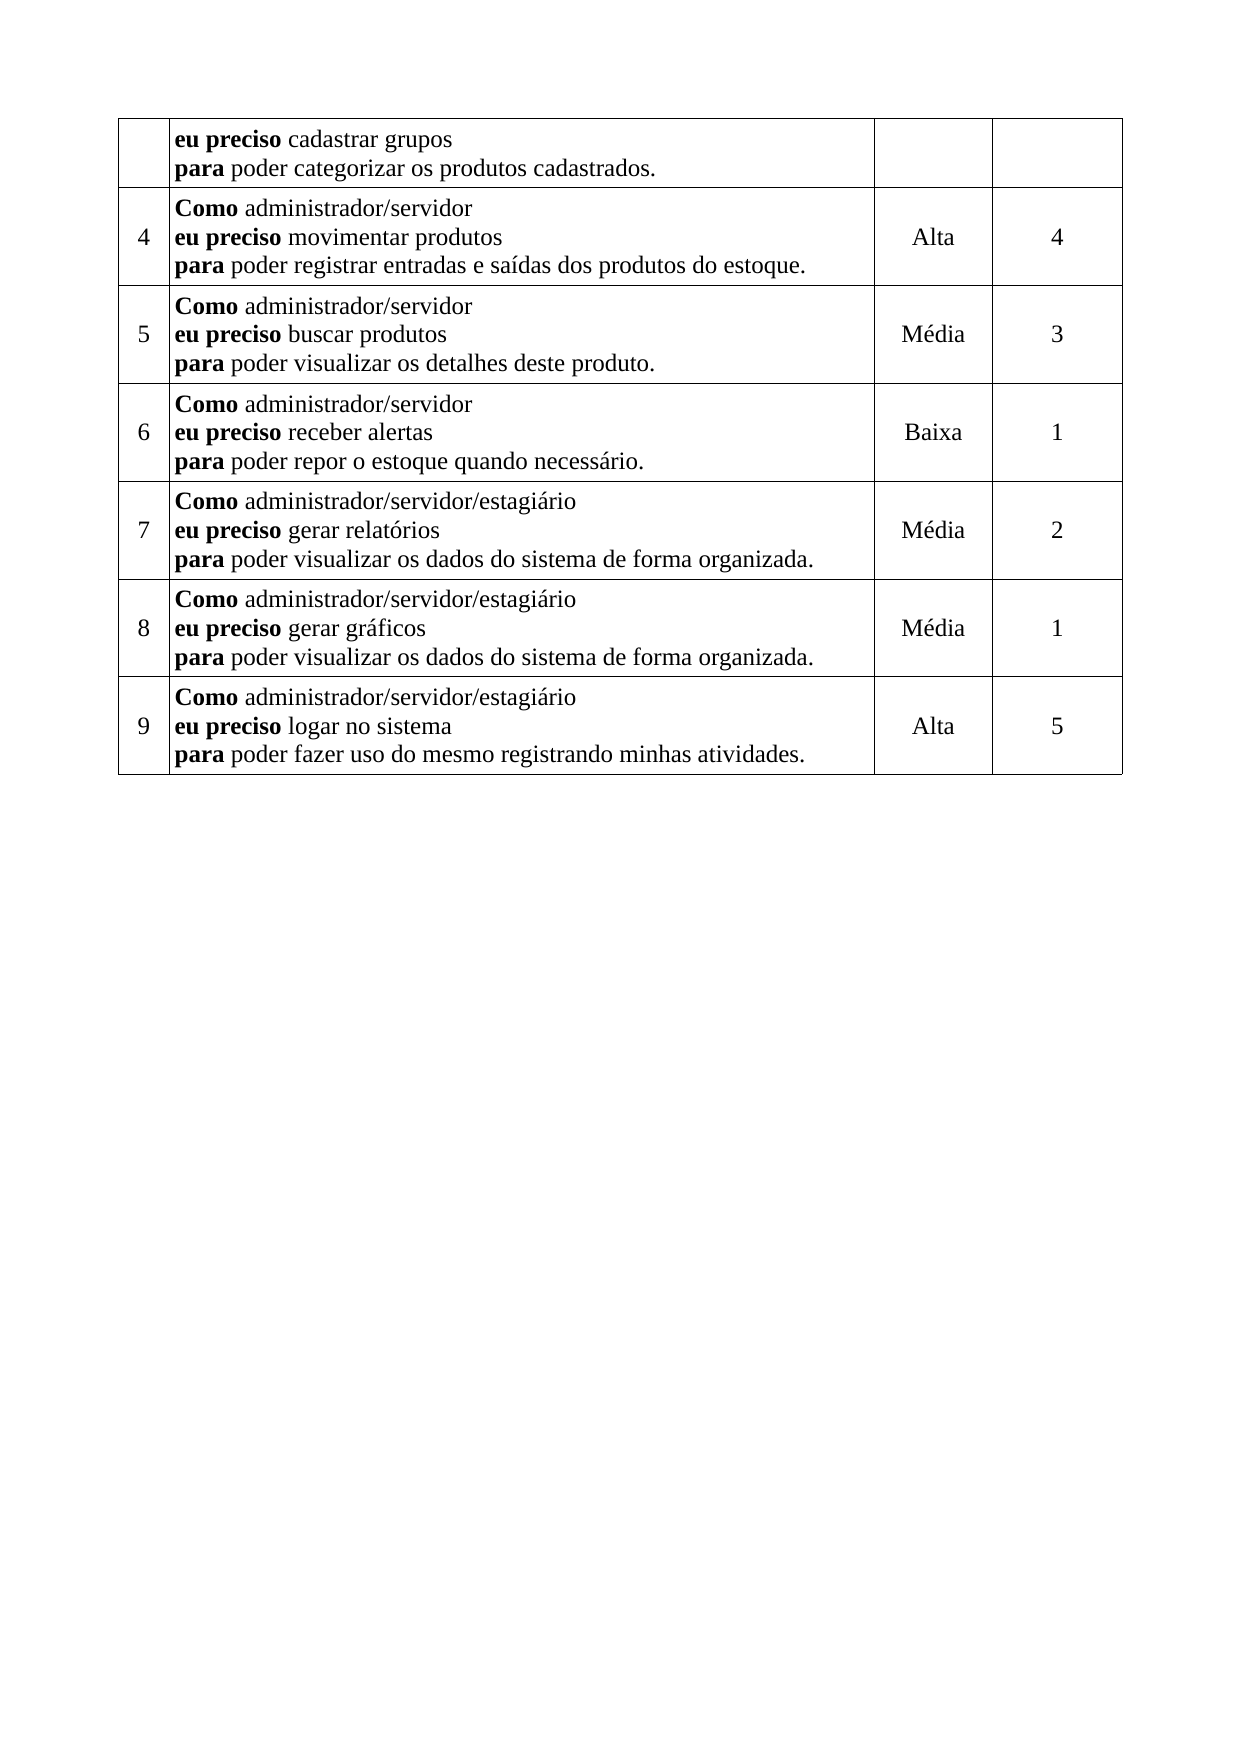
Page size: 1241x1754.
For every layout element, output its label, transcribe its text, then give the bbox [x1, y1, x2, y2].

table_cell 5 [993, 677, 1122, 774]
table_cell 5 [119, 286, 169, 383]
table_cell 9 [119, 677, 169, 774]
table_cell 4 [119, 188, 169, 285]
table_cell 3 [993, 286, 1122, 383]
table_cell Como administrador/servidor/estagiário eu preciso gerar gráficos para poder visualizar os dados do sistema de forma organizada. [170, 580, 874, 676]
table_cell 7 [119, 482, 169, 578]
table_cell [119, 119, 169, 187]
table_cell Como administrador/servidor eu preciso buscar produtos para poder visualizar os detalhes deste produto. [170, 286, 874, 383]
table_cell 2 [993, 482, 1122, 578]
table_cell 1 [993, 580, 1122, 676]
table_cell Média [875, 286, 992, 383]
table_cell Alta [875, 677, 992, 774]
table_cell 1 [993, 384, 1122, 481]
table_cell Baixa [875, 384, 992, 481]
table_cell 6 [119, 384, 169, 481]
table_cell Como administrador/servidor eu preciso receber alertas para poder repor o estoque quando necessário. [170, 384, 874, 481]
table_cell Média [875, 580, 992, 676]
table_cell 4 [993, 188, 1122, 285]
table_cell Como administrador/servidor/estagiário eu preciso gerar relatórios para poder visualizar os dados do sistema de forma organizada. [170, 482, 874, 578]
table_cell Média [875, 482, 992, 578]
table_cell [993, 119, 1122, 187]
table_cell Alta [875, 188, 992, 285]
table_cell 8 [119, 580, 169, 676]
table_cell [875, 119, 992, 187]
table_cell eu preciso cadastrar grupos para poder categorizar os produtos cadastrados. [170, 119, 874, 187]
table_cell Como administrador/servidor/estagiário eu preciso logar no sistema para poder fazer uso do mesmo registrando minhas atividades. [170, 677, 874, 774]
table_cell Como administrador/servidor eu preciso movimentar produtos para poder registrar entradas e saídas dos produtos do estoque. [170, 188, 874, 285]
